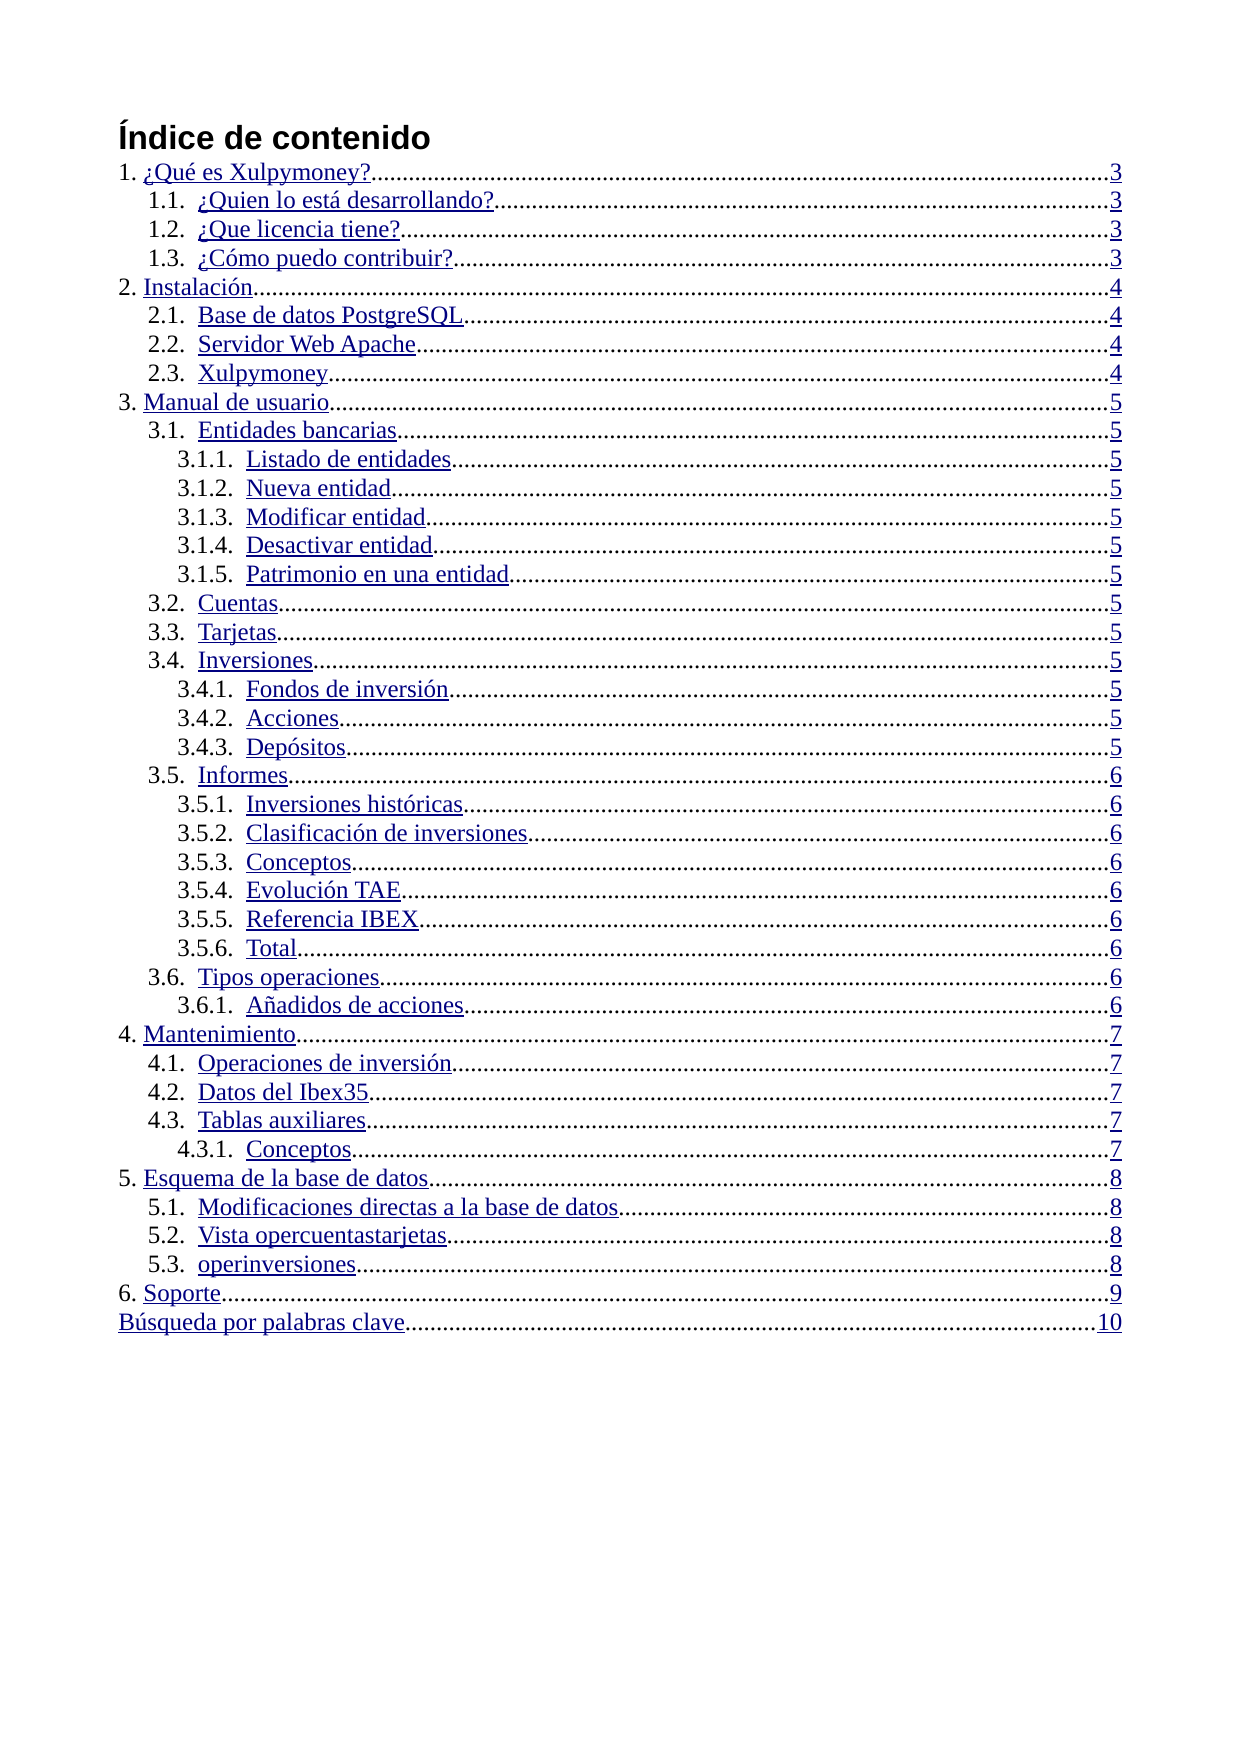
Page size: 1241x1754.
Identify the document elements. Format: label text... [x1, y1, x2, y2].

text 3.5.4. Evolución TAE 6 [177, 875, 1122, 904]
text 3.1. Entidades bancarias 5 [148, 415, 1122, 444]
text 3.4.1. Fondos de inversión 5 [177, 674, 1122, 703]
text 4.3. Tablas auxiliares 7 [148, 1105, 1122, 1134]
text 3.5.3. Conceptos 6 [177, 847, 1122, 875]
text 4.3.1. Conceptos 7 [177, 1134, 1122, 1163]
text 4.2. Datos del Ibex35 7 [148, 1077, 1122, 1105]
text 5. Esquema de la base de datos 8 [118, 1163, 1122, 1192]
text 3. Manual de usuario 5 [118, 387, 1122, 415]
text 3.1.2. Nueva entidad 5 [177, 473, 1122, 502]
text 2.2. Servidor Web Apache 4 [148, 329, 1122, 358]
text 3.1.4. Desactivar entidad 5 [177, 530, 1122, 559]
text 1.1. ¿Quien lo está desarrollando? 3 [148, 185, 1122, 214]
text 2. Instalación 4 [118, 272, 1122, 300]
text 5.2. Vista opercuentastarjetas 8 [148, 1220, 1122, 1249]
text 3.1.1. Listado de entidades 5 [177, 444, 1122, 473]
text 3.1.5. Patrimonio en una entidad 5 [177, 559, 1122, 588]
text 5.1. Modificaciones directas a la base de datos 8 [148, 1192, 1122, 1220]
text 3.6.1. Añadidos de acciones 6 [177, 990, 1122, 1019]
text 3.3. Tarjetas 5 [148, 617, 1122, 645]
text 5.3. operinversiones 8 [148, 1249, 1122, 1278]
text 3.2. Cuentas 5 [148, 588, 1122, 617]
text Búsqueda por palabras clave 10 [118, 1307, 1122, 1335]
text 3.5.5. Referencia IBEX 6 [177, 904, 1122, 933]
text 3.4. Inversiones 5 [148, 645, 1122, 674]
text 3.5. Informes 6 [148, 760, 1122, 789]
text 4.1. Operaciones de inversión 7 [148, 1048, 1122, 1077]
text 3.1.3. Modificar entidad 5 [177, 502, 1122, 530]
text 3.5.2. Clasificación de inversiones 6 [177, 818, 1122, 847]
text 1.3. ¿Cómo puedo contribuir? 3 [148, 243, 1122, 272]
text 3.6. Tipos operaciones 6 [148, 962, 1122, 990]
text 1. ¿Qué es Xulpymoney? 3 [118, 157, 1122, 185]
text 1.2. ¿Que licencia tiene? 3 [148, 214, 1122, 243]
text 3.4.3. Depósitos 5 [177, 732, 1122, 760]
text 3.4.2. Acciones 5 [177, 703, 1122, 732]
text 2.3. Xulpymoney 4 [148, 358, 1122, 387]
text 4. Mantenimiento 7 [118, 1019, 1122, 1048]
subtitle Índice de contenido [118, 118, 1122, 157]
text 2.1. Base de datos PostgreSQL 4 [148, 300, 1122, 329]
text 6. Soporte 9 [118, 1278, 1122, 1307]
text 3.5.6. Total 6 [177, 933, 1122, 962]
text 3.5.1. Inversiones históricas 6 [177, 789, 1122, 818]
